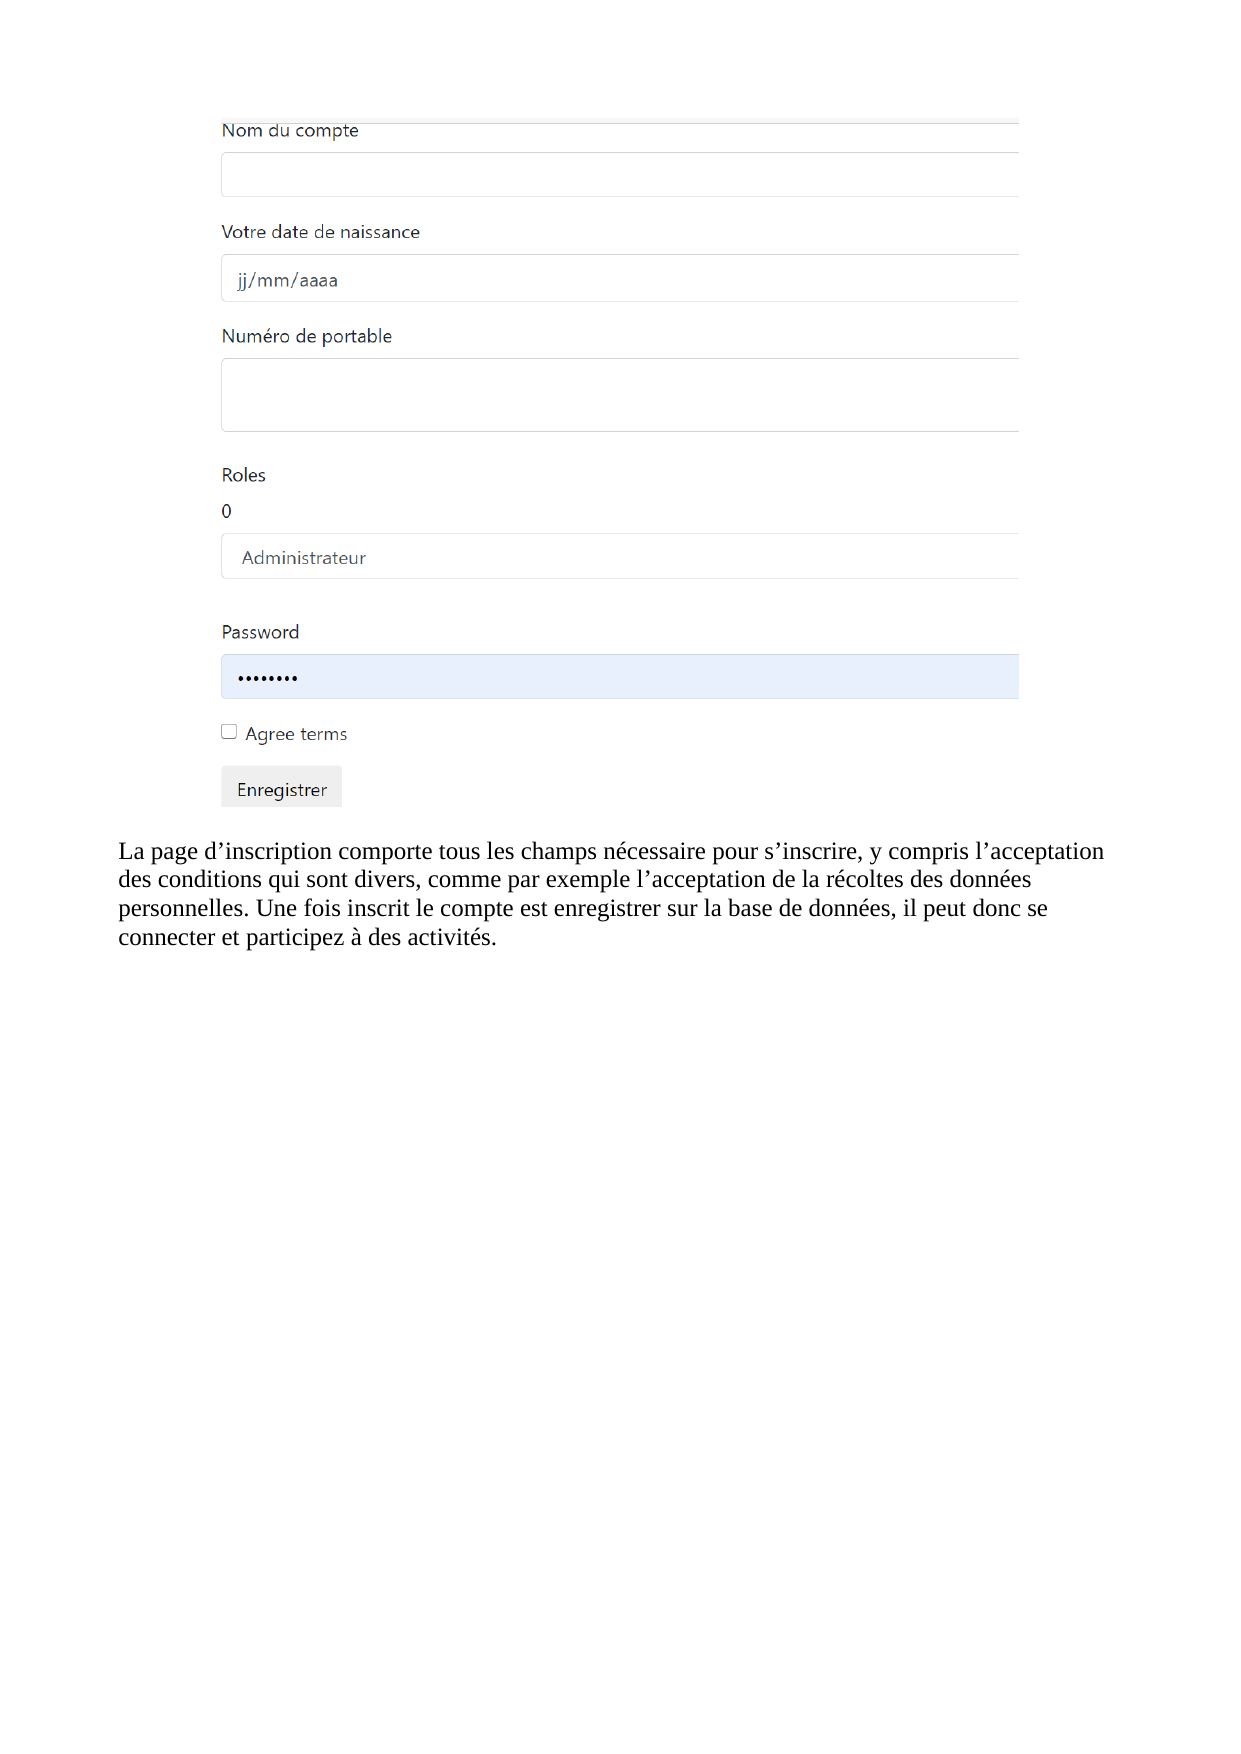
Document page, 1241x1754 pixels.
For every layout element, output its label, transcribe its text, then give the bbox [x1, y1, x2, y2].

text La page d’inscription comporte tous les champs nécessaire pour s’inscrire, y compris l’acceptation des conditions qui sont divers, comme par exemple l’acceptation de la récoltes des données personnelles. Une fois inscrit le compte est enregistrer sur la base de données, il peut donc se connecter et participez à des activités. [118, 836, 1122, 951]
picture [221, 118, 1019, 807]
